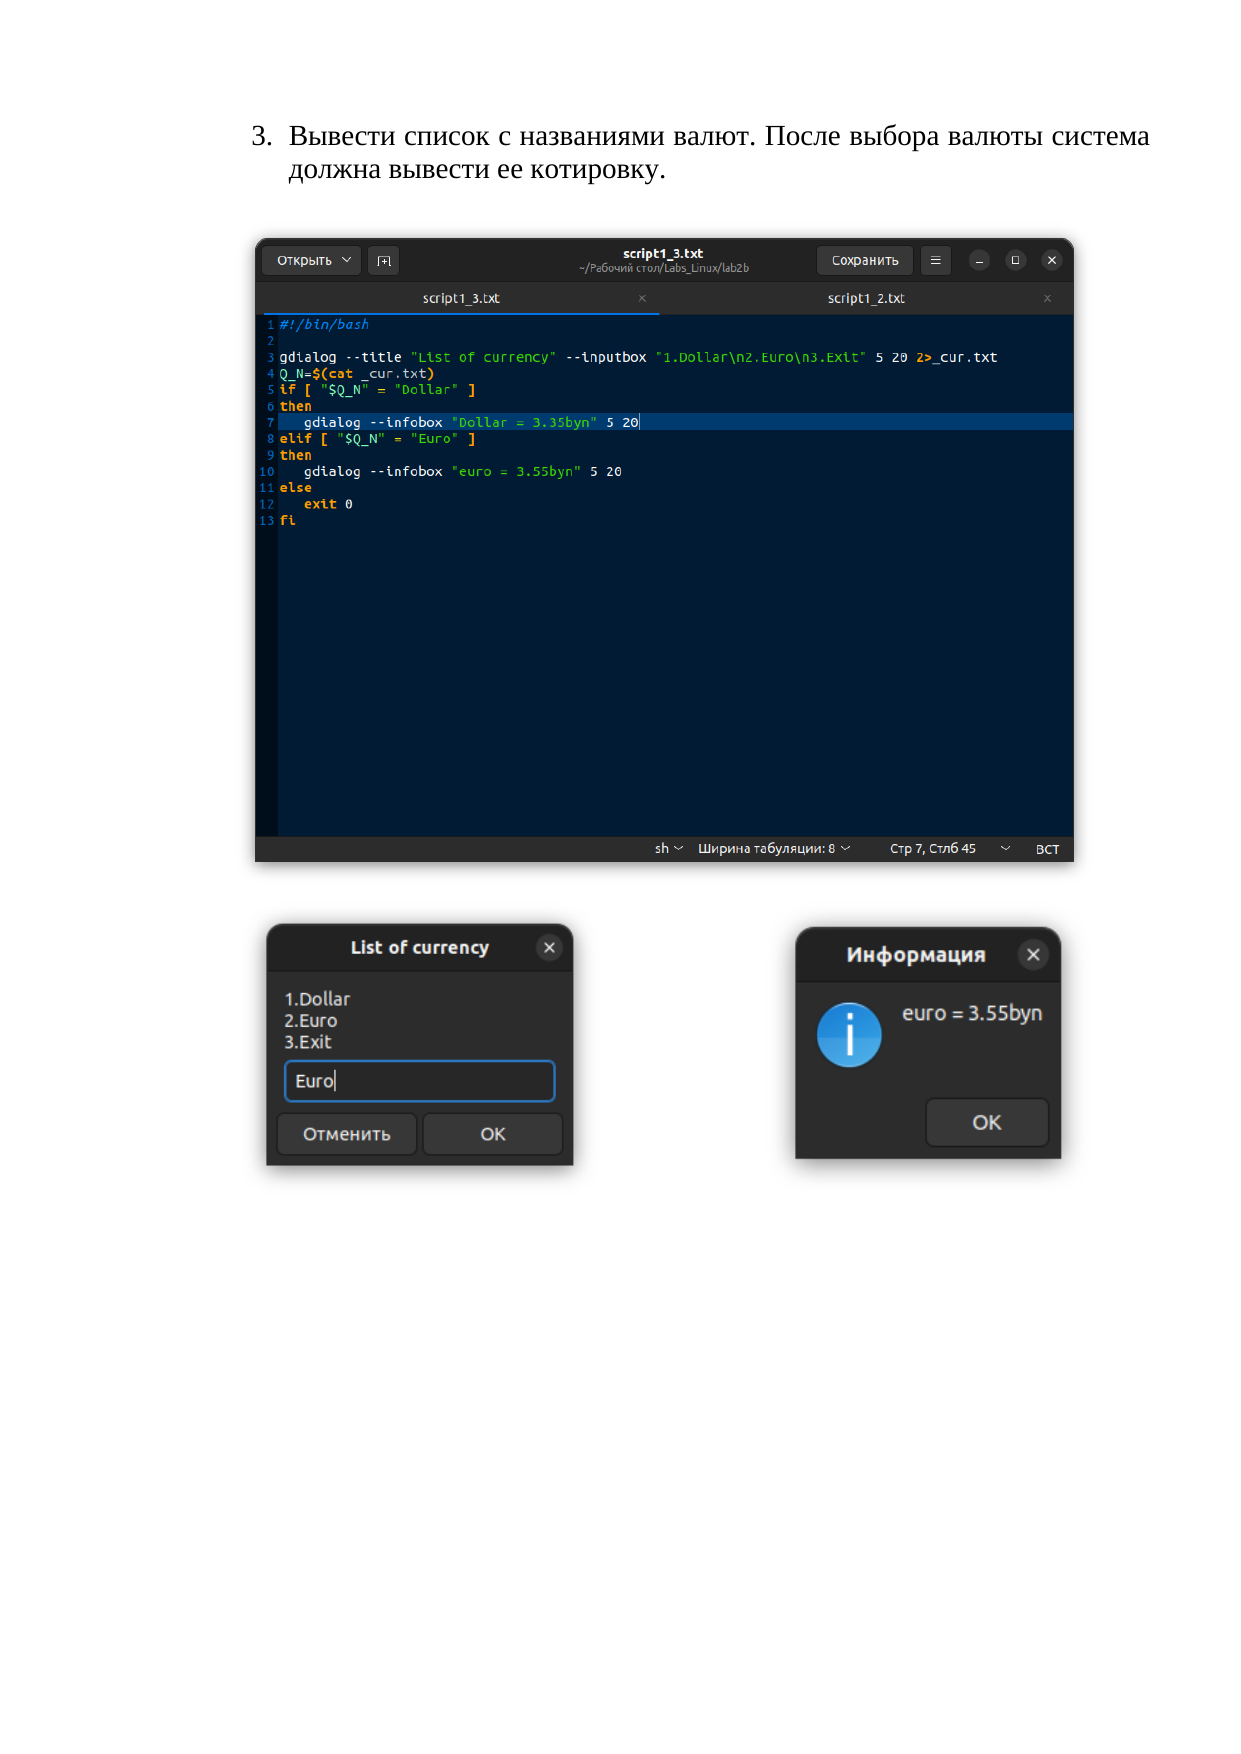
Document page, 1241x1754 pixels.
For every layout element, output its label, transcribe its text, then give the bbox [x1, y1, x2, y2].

picture [232, 218, 1096, 887]
picture [760, 895, 1098, 1200]
list Вывести список с названиями валют. После выбора валюты система должна вывести ее котировку. [251, 118, 1152, 185]
picture [236, 896, 605, 1201]
